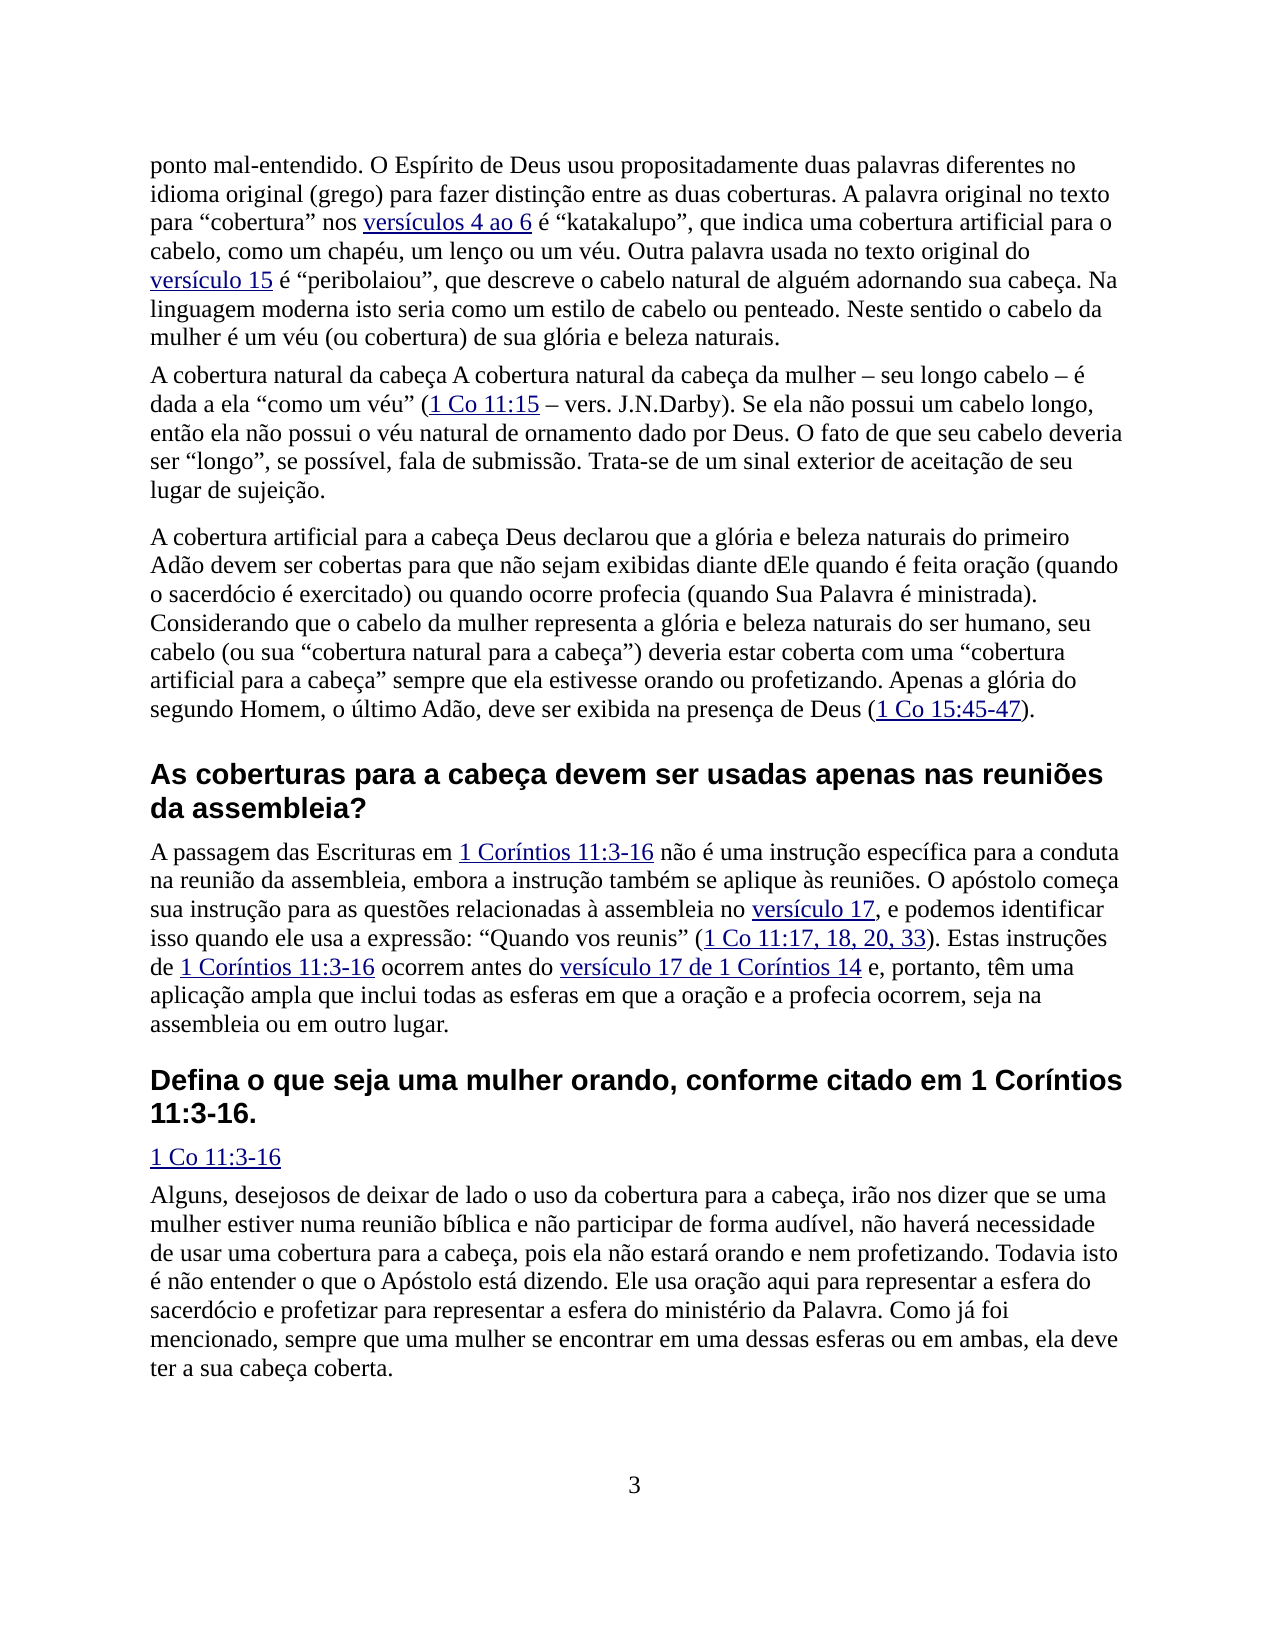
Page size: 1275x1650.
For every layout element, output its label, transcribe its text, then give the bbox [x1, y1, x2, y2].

text 1 Co 11:3-16 [150, 1142, 1125, 1171]
text A cobertura artificial para a cabeça Deus declarou que a glória e beleza naturais do primeiro Adão devem ser cobertas para que não sejam exibidas diante dEle quando é feita oração (quando o sacerdócio é exercitado) ou quando ocorre profecia (quando Sua Palavra é ministrada). Considerando que o cabelo da mulher representa a glória e beleza naturais do ser humano, seu cabelo (ou sua “cobertura natural para a cabeça”) deveria estar coberta com uma “cobertura artificial para a cabeça” sempre que ela estivesse orando ou profetizando. Apenas a glória do segundo Homem, o último Adão, deve ser exibida na presença de Deus (1 Co 15:45-47). [150, 522, 1125, 723]
text Alguns, desejosos de deixar de lado o uso da cobertura para a cabeça, irão nos dizer que se uma mulher estiver numa reunião bíblica e não participar de forma audível, não haverá necessidade de usar uma cobertura para a cabeça, pois ela não estará orando e nem profetizando. Todavia isto é não entender o que o Apóstolo está dizendo. Ele usa oração aqui para representar a esfera do sacerdócio e profetizar para representar a esfera do ministério da Palavra. Como já foi mencionado, sempre que uma mulher se encontrar em uma dessas esferas ou em ambas, ela deve ter a sua cabeça coberta. [150, 1180, 1125, 1381]
text ponto mal-entendido. O Espírito de Deus usou propositadamente duas palavras diferentes no idioma original (grego) para fazer distinção entre as duas coberturas. A palavra original no texto para “cobertura” nos versículos 4 ao 6 é “katakalupo”, que indica uma cobertura artificial para o cabelo, como um chapéu, um lenço ou um véu. Outra palavra usada no texto original do versículo 15 é “peribolaiou”, que descreve o cabelo natural de alguém adornando sua cabeça. Na linguagem moderna isto seria como um estilo de cabelo ou penteado. Neste sentido o cabelo da mulher é um véu (ou cobertura) de sua glória e beleza naturais. [150, 150, 1125, 351]
subtitle Defina o que seja uma mulher orando, conforme citado em 1 Coríntios 11:3-16. [150, 1063, 1125, 1130]
text A passagem das Escrituras em 1 Coríntios 11:3-16 não é uma instrução específica para a conduta na reunião da assembleia, embora a instrução também se aplique às reuniões. O apóstolo começa sua instrução para as questões relacionadas à assembleia no versículo 17, e podemos identificar isso quando ele usa a expressão: “Quando vos reunis” (1 Co 11:17, 18, 20, 33). Estas instruções de 1 Coríntios 11:3-16 ocorrem antes do versículo 17 de 1 Coríntios 14 e, portanto, têm uma aplicação ampla que inclui todas as esferas em que a oração e a profecia ocorrem, seja na assembleia ou em outro lugar. [150, 837, 1125, 1038]
subtitle As coberturas para a cabeça devem ser usadas apenas nas reuniões da assembleia? [150, 757, 1125, 824]
text A cobertura natural da cabeça A cobertura natural da cabeça da mulher – seu longo cabelo – é dada a ela “como um véu” (1 Co 11:15 – vers. J.N.Darby). Se ela não possui um cabelo longo, então ela não possui o véu natural de ornamento dado por Deus. O fato de que seu cabelo deveria ser “longo”, se possível, fala de submissão. Trata-se de um sinal exterior de aceitação de seu lugar de sujeição. [150, 360, 1125, 504]
